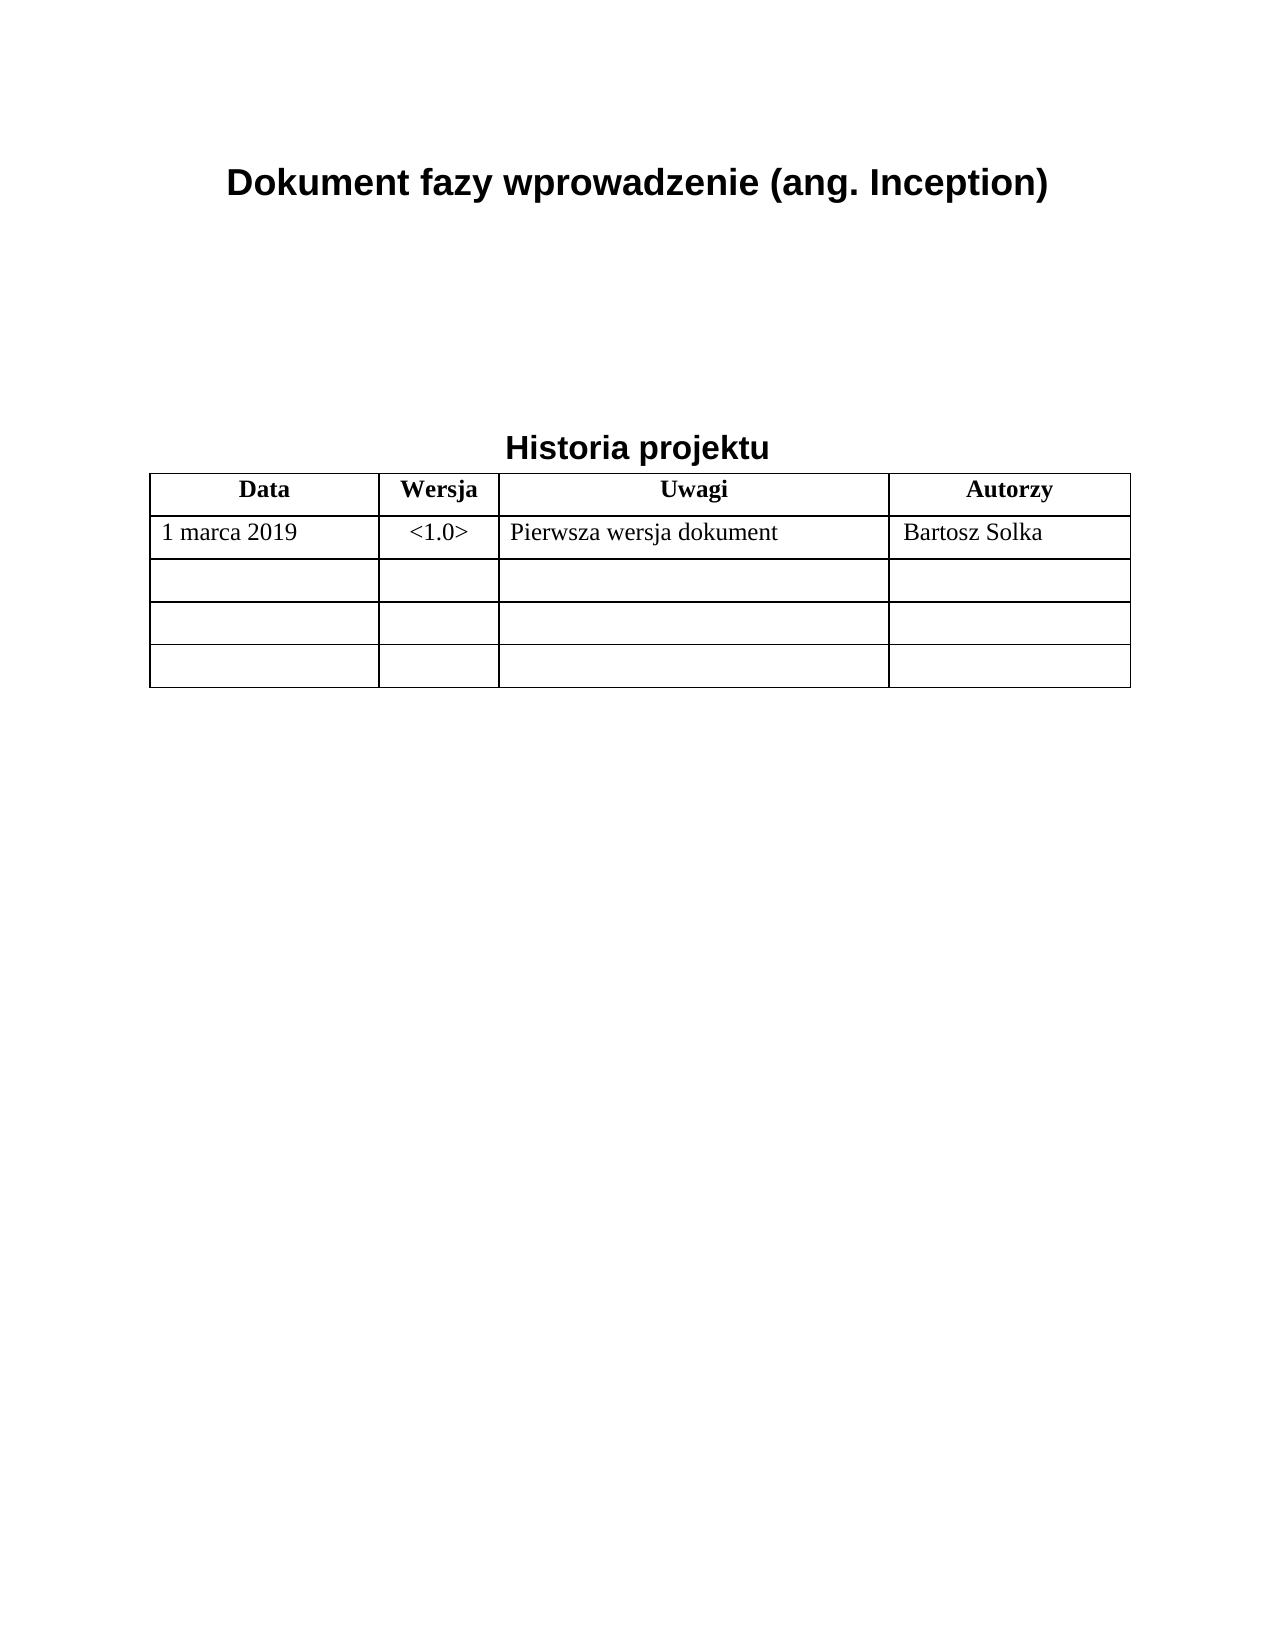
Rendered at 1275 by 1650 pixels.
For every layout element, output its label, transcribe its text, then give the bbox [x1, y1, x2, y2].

table_cell Pierwsza wersja dokument [500, 517, 888, 558]
table_header Wersja [380, 474, 498, 515]
title Historia projektu [150, 428, 1125, 466]
table_cell [380, 645, 498, 687]
table_cell [151, 645, 378, 687]
table_cell [151, 560, 378, 601]
table_cell Bartosz Solka [890, 517, 1130, 558]
table_cell [380, 603, 498, 644]
table_cell [890, 603, 1130, 644]
table_cell [151, 603, 378, 644]
table_cell [890, 560, 1130, 601]
table_cell [380, 560, 498, 601]
table_cell [890, 645, 1130, 687]
table_cell [500, 603, 888, 644]
table_header Autorzy [890, 474, 1130, 515]
table_cell [500, 560, 888, 601]
table_header Data [151, 474, 378, 515]
table_cell [500, 645, 888, 687]
table_cell 1 marca 2019 [151, 517, 378, 558]
table_cell <1.0> [380, 517, 498, 558]
table_header Uwagi [500, 474, 888, 515]
